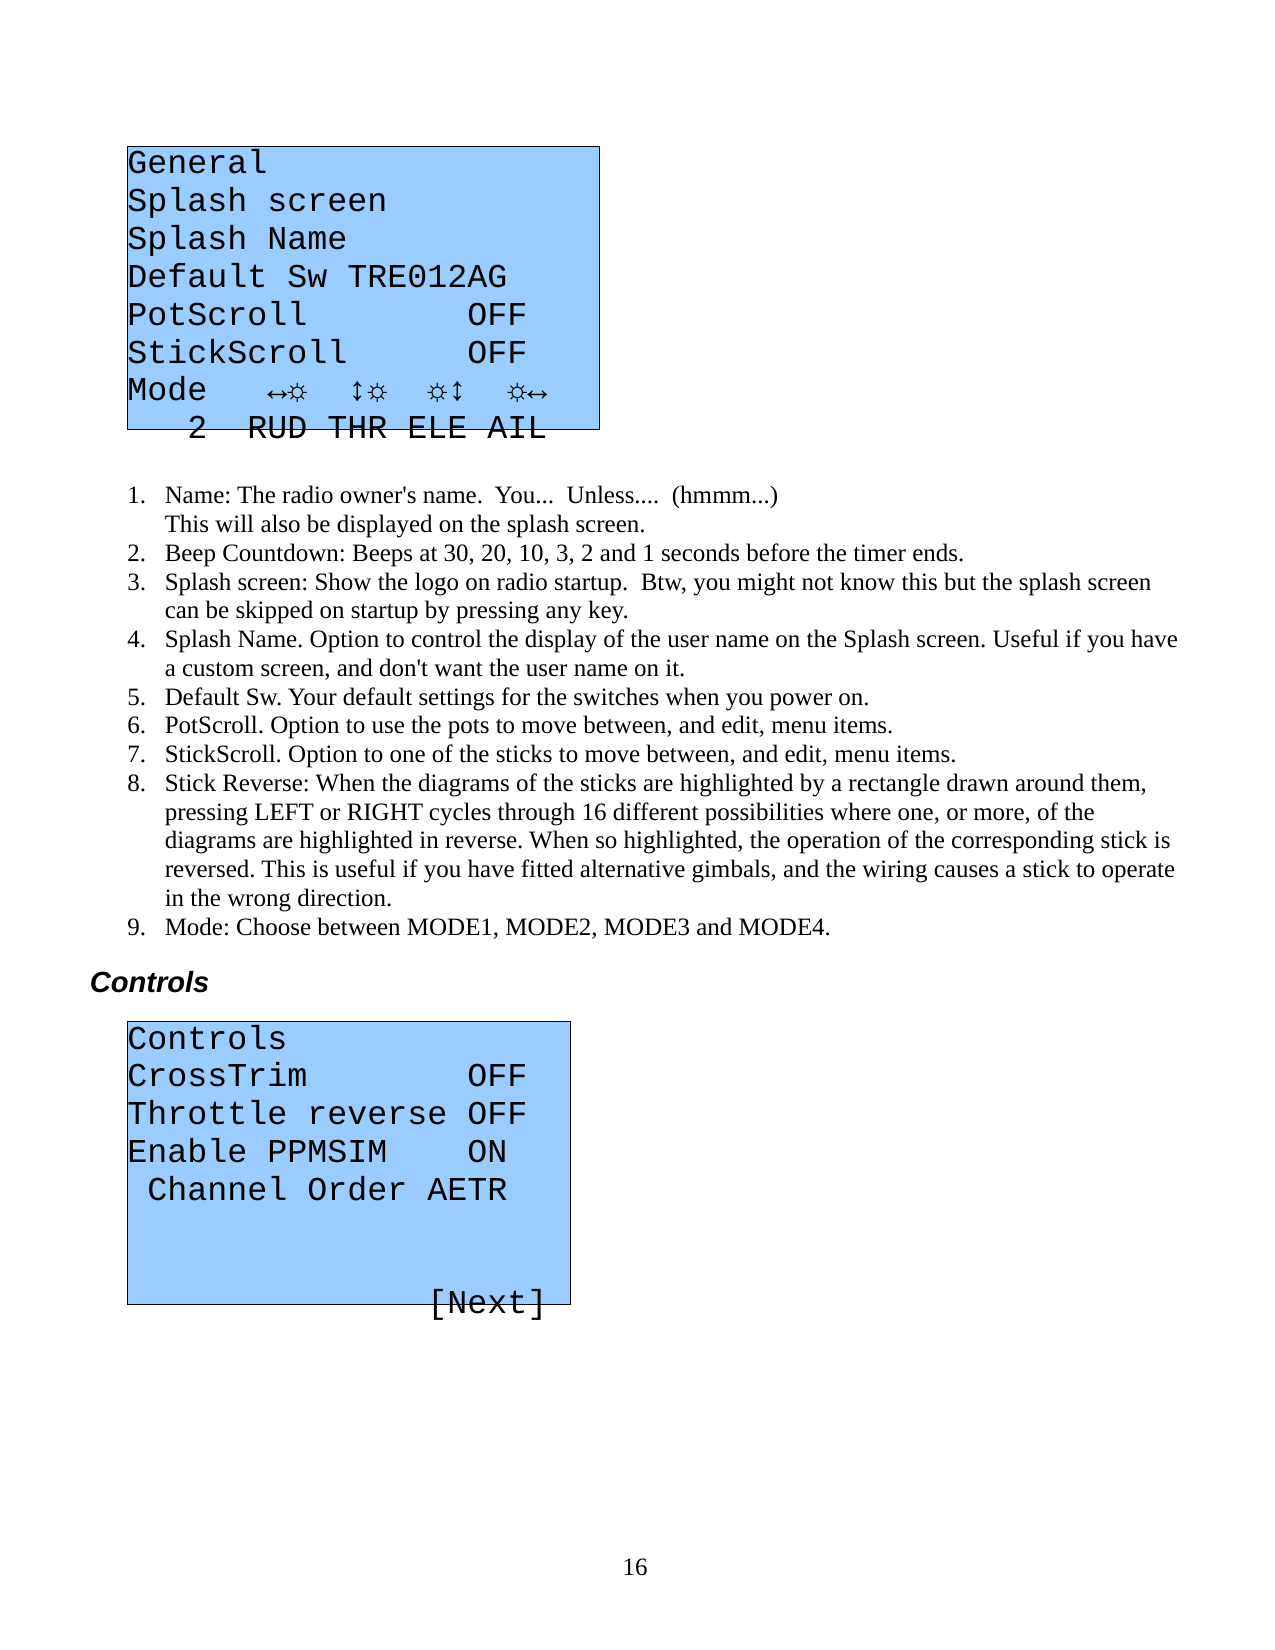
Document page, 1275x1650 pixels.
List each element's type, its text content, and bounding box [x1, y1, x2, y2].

subtitle Controls [89, 965, 1180, 999]
list Mode: Choose between MODE1, MODE2, MODE3 and MODE4. [127, 912, 1180, 940]
list PotScroll. Option to use the pots to move between, and edit, menu items. [127, 710, 1180, 739]
list Splash Name. Option to control the display of the user name on the Splash screen. Useful if you have a custom screen, and don't want the user name on it. [127, 624, 1180, 682]
list StickScroll. Option to one of the sticks to move between, and edit, menu items. [127, 739, 1180, 768]
list Splash screen: Show the logo on radio startup. Btw, you might not know this but the splash screen can be skipped on startup by pressing any key. [127, 567, 1180, 624]
list Default Sw. Your default settings for the switches when you power on. [127, 682, 1180, 710]
list Name: The radio owner's name. You... Unless.... (hmmm...) This will also be displayed on the splash screen. [127, 480, 1180, 538]
list Beep Countdown: Beeps at 30, 20, 10, 3, 2 and 1 seconds before the timer ends. [127, 538, 1180, 567]
list Stick Reverse: When the diagrams of the sticks are highlighted by a rectangle drawn around them, pressing LEFT or RIGHT cycles through 16 different possibilities where one, or more, of the diagrams are highlighted in reverse. When so highlighted, the operation of the corresponding stick is reversed. This is useful if you have fitted alternative gimbals, and the wiring causes a stick to operate in the wrong direction. [127, 768, 1180, 912]
